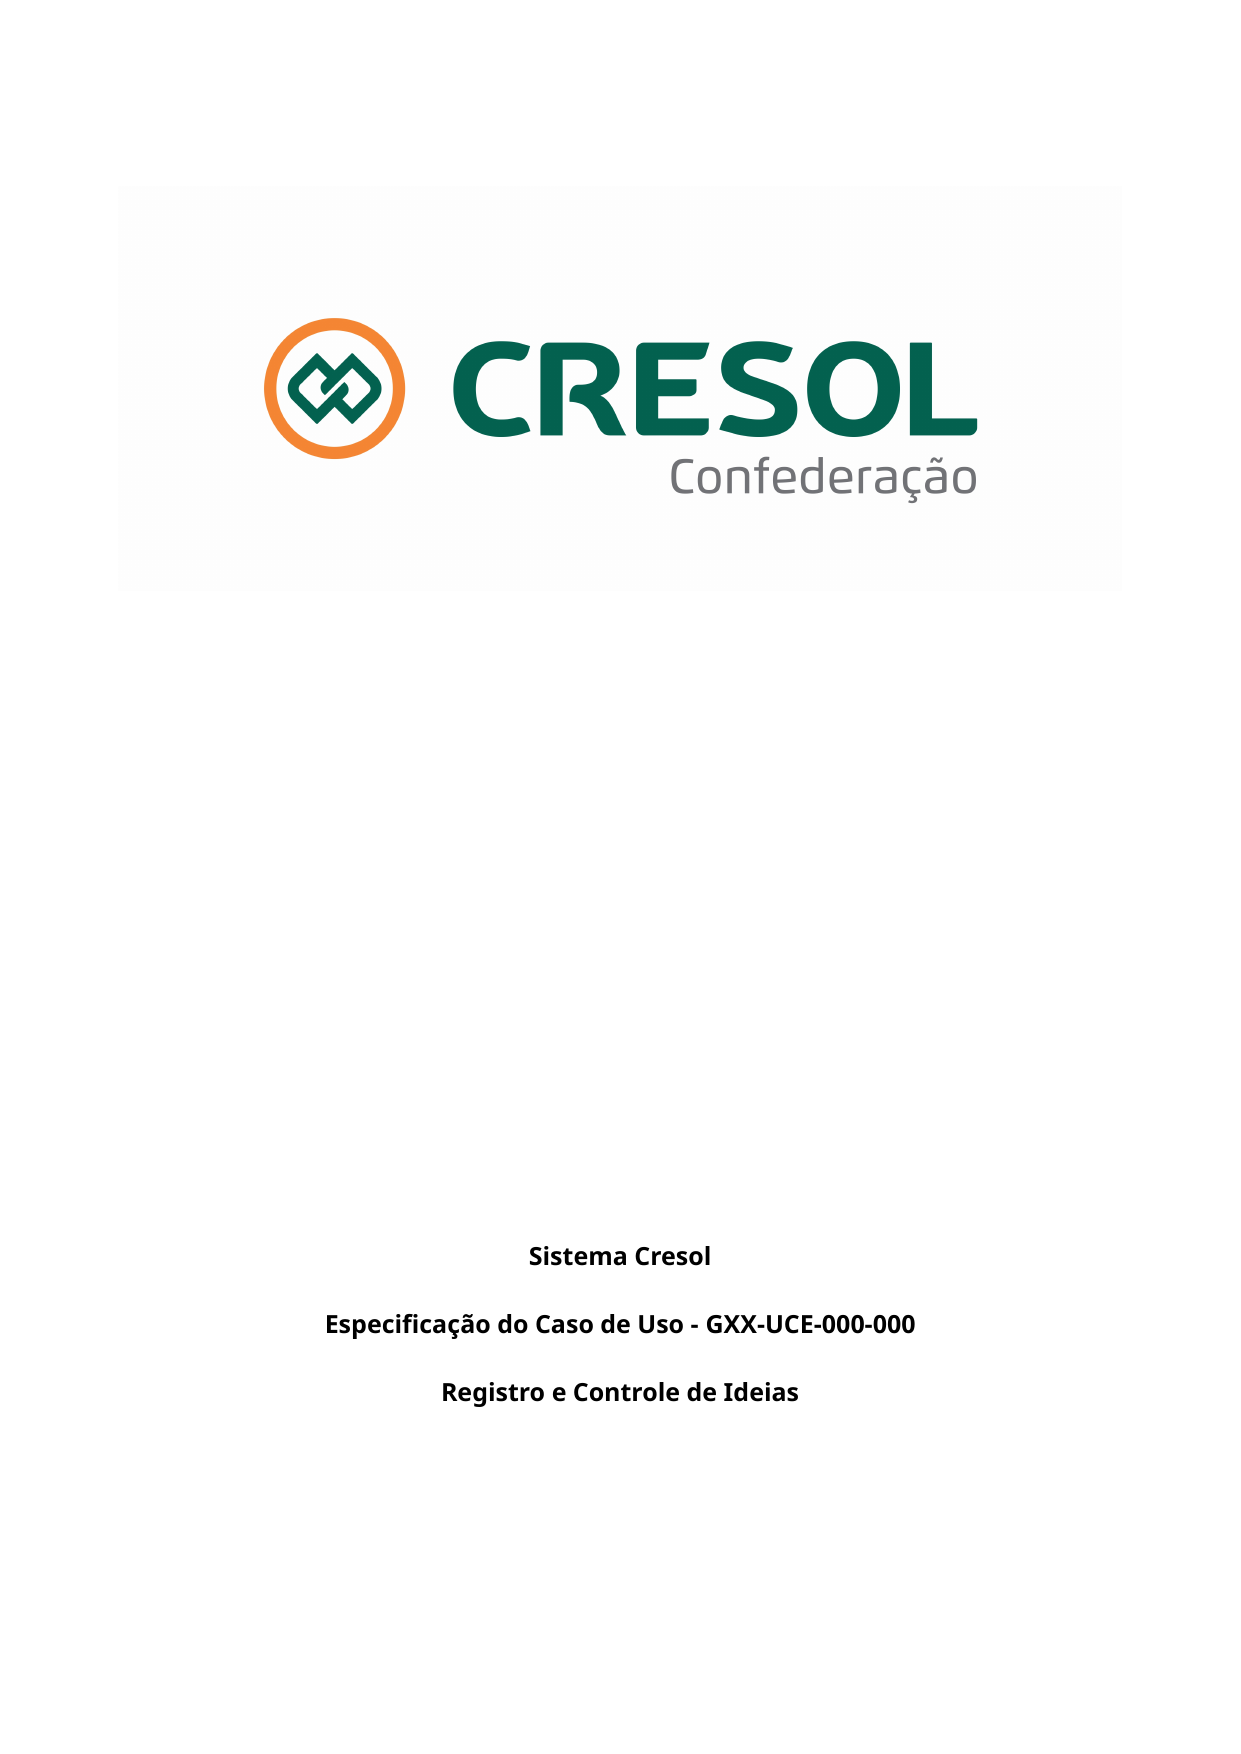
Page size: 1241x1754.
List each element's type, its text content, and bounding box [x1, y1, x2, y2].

text Sistema Cresol [118, 1238, 1122, 1272]
picture [118, 186, 1123, 591]
text Registro e Controle de Ideias [118, 1374, 1122, 1408]
text Especificação do Caso de Uso - GXX-UCE-000-000 [118, 1306, 1122, 1340]
